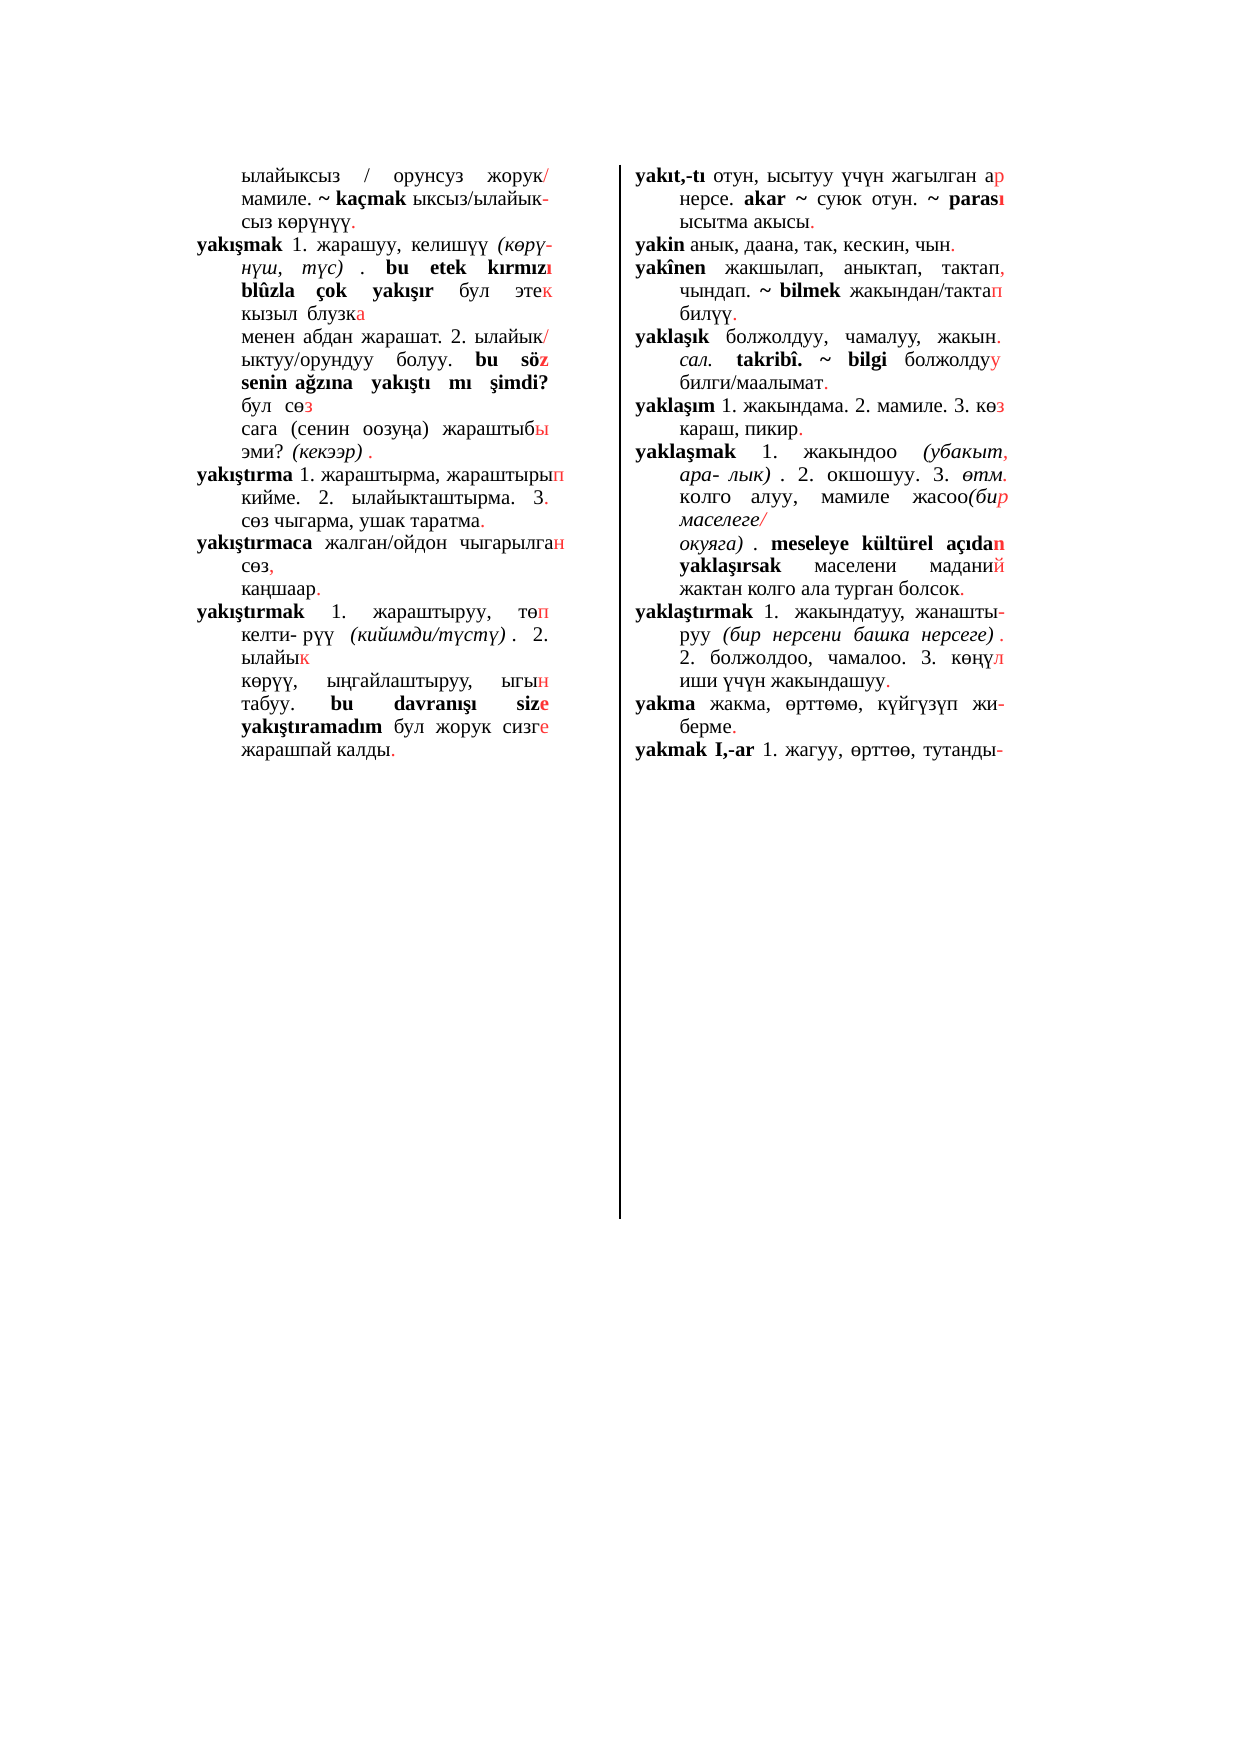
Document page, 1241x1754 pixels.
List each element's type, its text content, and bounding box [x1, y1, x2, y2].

text yaklaşım 1. жакындама. 2. мамиле. 3. көз караш, пикир. [635, 394, 1005, 440]
text yakmak I,-ar 1. жагуу, өрттөө, тутанды- [635, 738, 1065, 761]
text көрүү, ыңгайлаштыруу, ыгын табуу. bu davranışı size yakıştıramadım бул жорук сизге жарашпай калды. [241, 669, 549, 761]
text yakıştırmak 1. жараштыруу, төп келти- рүү (кийимди/түстү) . 2. ылайык [197, 600, 549, 669]
text yakin анык, даана, так, кескин, чын. [635, 233, 1056, 256]
text yakıştırma 1. жараштырма, жараштырып [197, 463, 609, 486]
text yakıştırmaca жалган/ойдон чыгарылган [197, 532, 609, 554]
text 2. болжолдоо, чамалоо. 3. көңүл [679, 646, 1004, 669]
text yakıt,-tı отун, ысытуу үчүн жагылган ар нерсе. akar ~ суюк отун. ~ parası ысытма акысы. [635, 164, 1004, 233]
text окуяга) . meseleye kültürel açıdan yaklaşırsak маселени маданий жактан колго ала турган болсок. [679, 532, 1004, 600]
text билүү. [679, 302, 738, 325]
text yaklaştırmak 1. жакындатуу, жанашты- руу (бир нерсени башка нерсеге) . [635, 600, 1005, 646]
text сөз, каңшаар. [241, 554, 343, 600]
text менен абдан жарашат. 2. ылайык/ ыктуу/орундуу болуу. bu söz senin ağzına yakıştı mı şimdi? бул сөз [241, 325, 549, 417]
text yaklaşmak 1. жакындоо (убакыт, ара- лык) . 2. окшошуу. 3. өтм. колго алуу, мамиле жасоо(бир маселеге/ [635, 440, 1008, 531]
text иши үчүн жакындашуу. [679, 669, 892, 692]
text ылайыксыз / орунсуз жорук/ мамиле. ~ kaçmak ыксыз/ылайык- сыз көрүнүү. [241, 164, 549, 233]
text yaklaşık болжолдуу, чамалуу, жакын. [635, 325, 1056, 348]
text yakînen жакшылап, аныктап, тактап, чындап. ~ bilmek жакындан/тактап [635, 256, 1005, 302]
text билги/маалымат. [679, 371, 830, 394]
text сага (сенин оозуңа) жараштыбы эми? (кекээр) . [241, 417, 549, 463]
text yakma жакма, өрттөмө, күйгүзүп жи- берме. [635, 692, 1005, 738]
text yakışmak 1. жарашуу, келишүү (көрү- нүш, түс) . bu etek kırmızı blûzla çok yakışır бул этек кызыл блузка [197, 233, 552, 325]
text кийме. 2. ылайыкташтырма. 3. сөз чыгарма, ушак таратма. [241, 486, 549, 532]
text сал. takribî. ~ bilgi болжолдуу [679, 348, 1004, 371]
